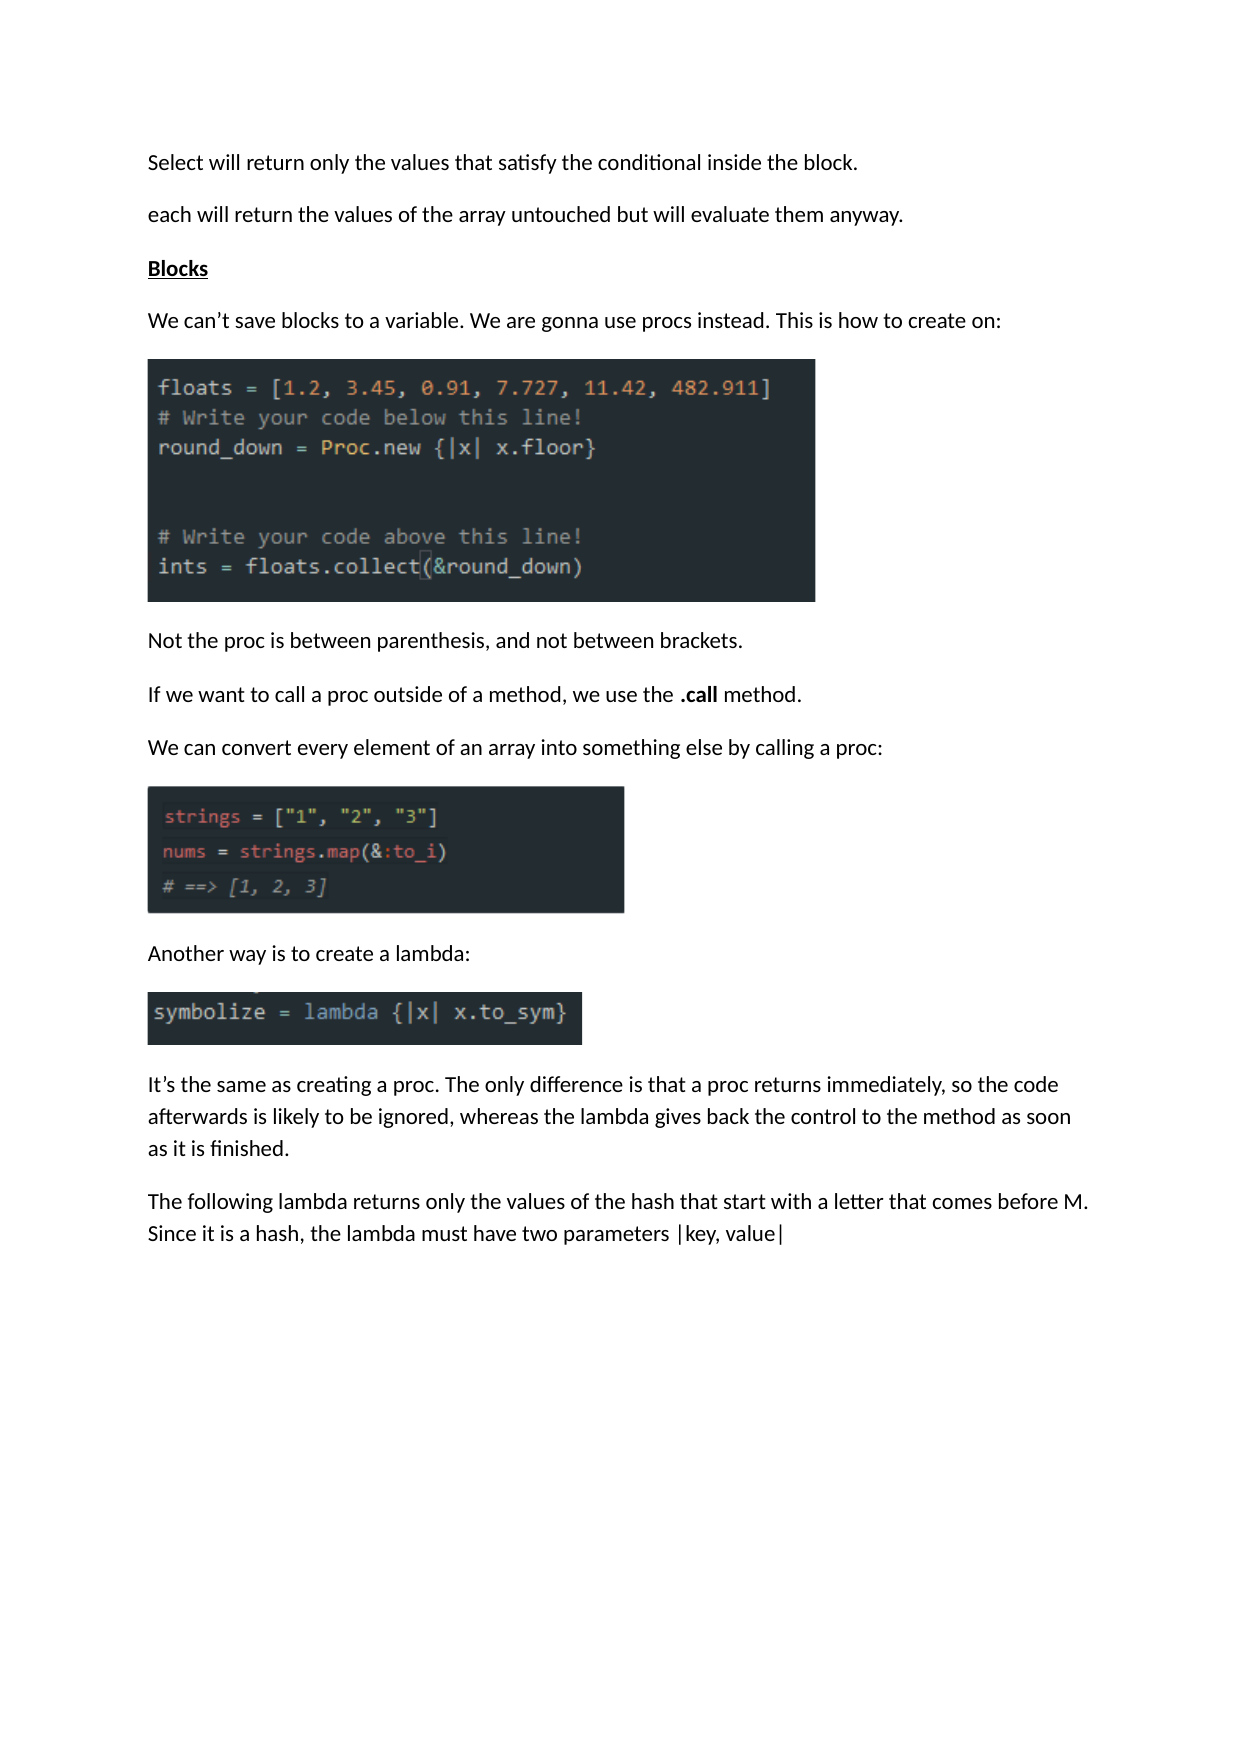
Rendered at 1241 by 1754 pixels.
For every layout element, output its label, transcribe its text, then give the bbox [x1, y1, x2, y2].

text If we want to call a proc outside of a method, we use the .call method. [148, 680, 1093, 708]
text We can’t save blocks to a variable. We are gonna use procs instead. This is how to create on: [148, 307, 1093, 335]
text We can convert every element of an array into something else by calling a proc: [148, 733, 1093, 761]
picture [147, 992, 583, 1045]
text Blocks [148, 254, 1093, 282]
picture [147, 359, 816, 602]
text Select will return only the values that satisfy the conditional inside the block. [148, 148, 1093, 176]
text The following lambda returns only the values of the hash that start with a letter that comes before M. Since it is a hash, the lambda must have two parameters |key, value| [148, 1187, 1093, 1247]
text Not the proc is between parenthesis, and not between brackets. [148, 627, 1093, 655]
text each will return the values of the array untouched but will evaluate them anyway. [148, 201, 1093, 229]
text Another way is to create a lambda: [148, 939, 1093, 967]
picture [147, 785, 625, 915]
text It’s the same as creating a proc. The only difference is that a proc returns immediately, so the code afterwards is likely to be ignored, whereas the lambda gives back the control to the method as soon as it is finished. [148, 1070, 1093, 1162]
